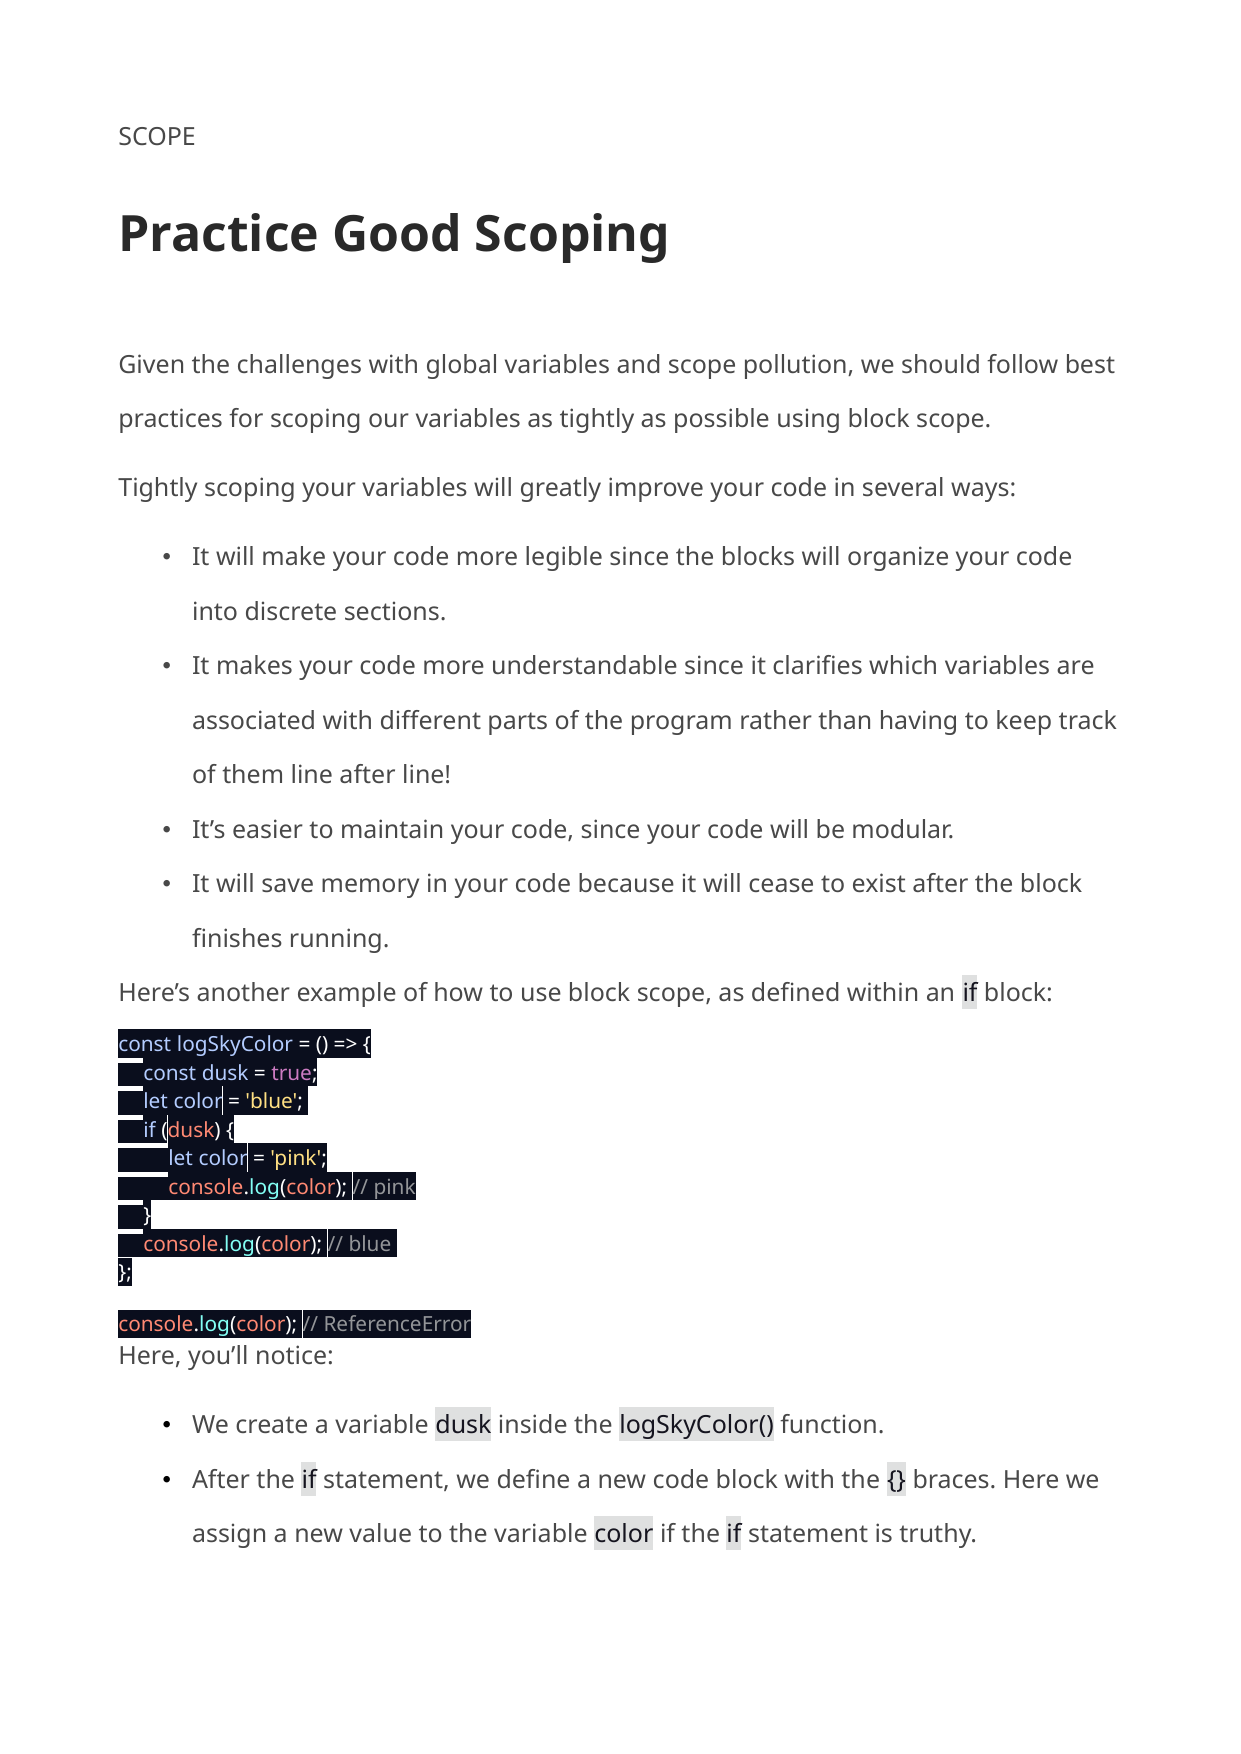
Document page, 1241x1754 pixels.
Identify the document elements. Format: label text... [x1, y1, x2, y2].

list It’s easier to maintain your code, since your code will be modular. [162, 811, 1122, 845]
text } [118, 1200, 1122, 1229]
text console.log(color); // pink [118, 1172, 1122, 1200]
subtitle Practice Good Scoping [118, 198, 1122, 266]
list We create a variable dusk inside the logSkyColor() function. [162, 1407, 1122, 1441]
text Tightly scoping your variables will greatly improve your code in several ways: [118, 470, 1122, 504]
list It will save memory in your code because it will cease to exist after the block finishes running. [162, 866, 1122, 954]
text console.log(color); // blue [118, 1229, 1122, 1257]
list It will make your code more legible since the blocks will organize your code into discrete sections. [162, 539, 1122, 627]
text if (dusk) { [118, 1115, 1122, 1143]
list After the if statement, we define a new code block with the {} braces. Here we assign a new value to the variable color if the if statement is truthy. [162, 1462, 1122, 1550]
text console.log(color); // ReferenceError [118, 1309, 1122, 1338]
text Here’s another example of how to use block scope, as defined within an if block: [118, 975, 1122, 1009]
text const logSkyColor = () => { [118, 1029, 1122, 1058]
text SCOPE [118, 118, 1122, 152]
list It makes your code more understandable since it clarifies which variables are associated with different parts of the program rather than having to keep track of them line after line! [162, 648, 1122, 791]
text }; [118, 1257, 1122, 1286]
text let color = 'blue'; [118, 1086, 1122, 1115]
text let color = 'pink'; [118, 1143, 1122, 1172]
text Given the challenges with global variables and scope pollution, we should follow best practices for scoping our variables as tightly as possible using block scope. [118, 346, 1122, 435]
text Here, you’ll notice: [118, 1338, 1122, 1372]
text const dusk = true; [118, 1058, 1122, 1086]
